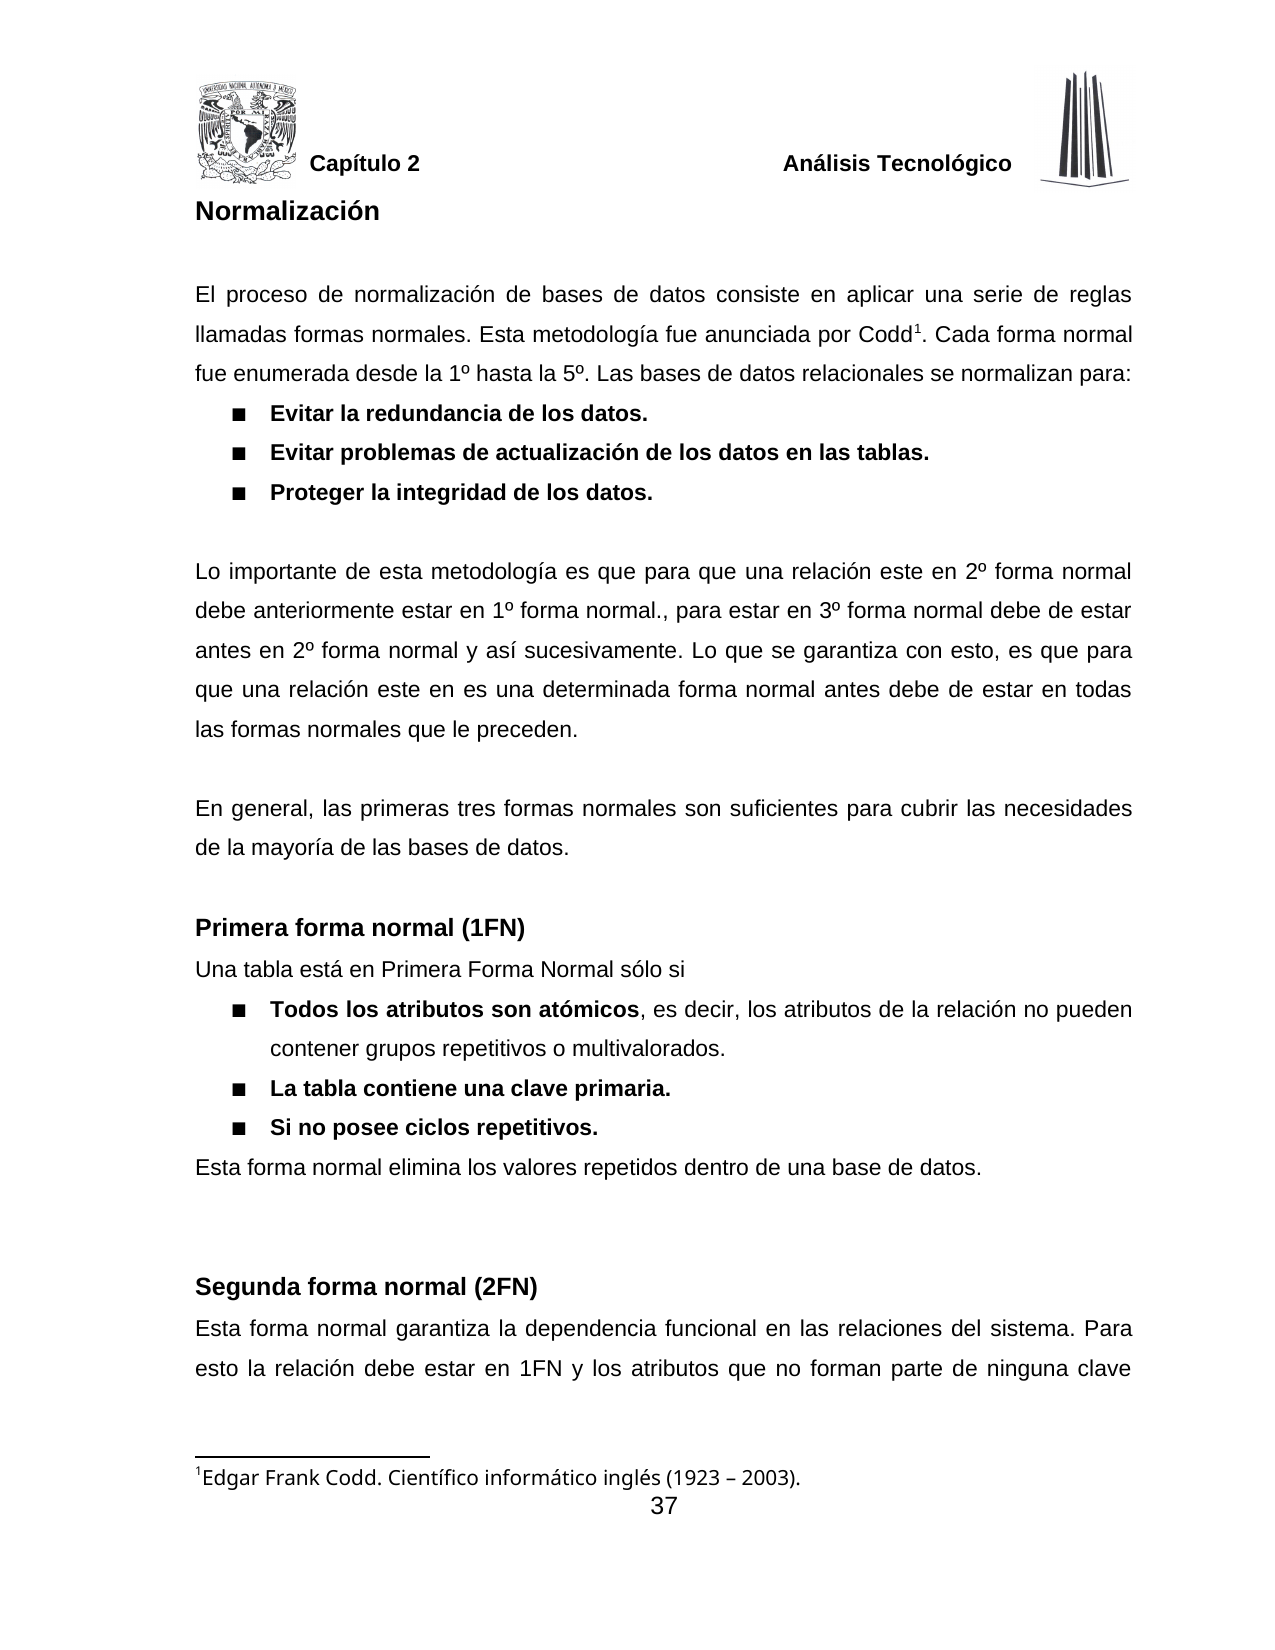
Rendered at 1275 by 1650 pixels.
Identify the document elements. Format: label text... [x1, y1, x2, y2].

text Edgar Frank Codd. Científico informático inglés (1923 – 2003). [195, 1463, 1133, 1491]
text El proceso de normalización de bases de datos consiste en aplicar una serie de reglas llamadas formas normales. Esta metodología fue anunciada por Codd. Cada forma normal fue enumerada desde la 1º hasta la 5º. Las bases de datos relacionales se normalizan para: [195, 281, 1133, 387]
list Si no posee ciclos repetitivos. [232, 1114, 1133, 1140]
text Esta forma normal garantiza la dependencia funcional en las relaciones del sistema. Para esto la relación debe estar en 1FN y los atributos que no forman parte de ninguna clave [195, 1315, 1133, 1381]
text Segunda forma normal (2FN) [195, 1272, 1133, 1301]
text En general, las primeras tres formas normales son suficientes para cubrir las necesidades de la mayoría de las bases de datos. [195, 794, 1133, 860]
text Esta forma normal elimina los valores repetidos dentro de una base de datos. [195, 1153, 1133, 1180]
list Evitar la redundancia de los datos. [232, 400, 1133, 426]
text Normalización [195, 195, 1133, 226]
text Una tabla está en Primera Forma Normal sólo si [195, 956, 1133, 982]
list Proteger la integridad de los datos. [232, 479, 1133, 505]
list Todos los atributos son atómicos, es decir, los atributos de la relación no pueden contener grupos repetitivos o multivalorados. [232, 996, 1133, 1061]
picture [1034, 65, 1136, 193]
list La tabla contiene una clave primaria. [232, 1074, 1133, 1101]
text Lo importante de esta metodología es que para que una relación este en 2º forma normal debe anteriormente estar en 1º forma normal., para estar en 3º forma normal debe de estar antes en 2º forma normal y así sucesivamente. Lo que se garantiza con esto, es que para que una relación este en es una determinada forma normal antes debe de estar en todas las formas normales que le preceden. [195, 558, 1133, 742]
list Evitar problemas de actualización de los datos en las tablas. [232, 439, 1133, 466]
text Primera forma normal (1FN) [195, 913, 1133, 942]
